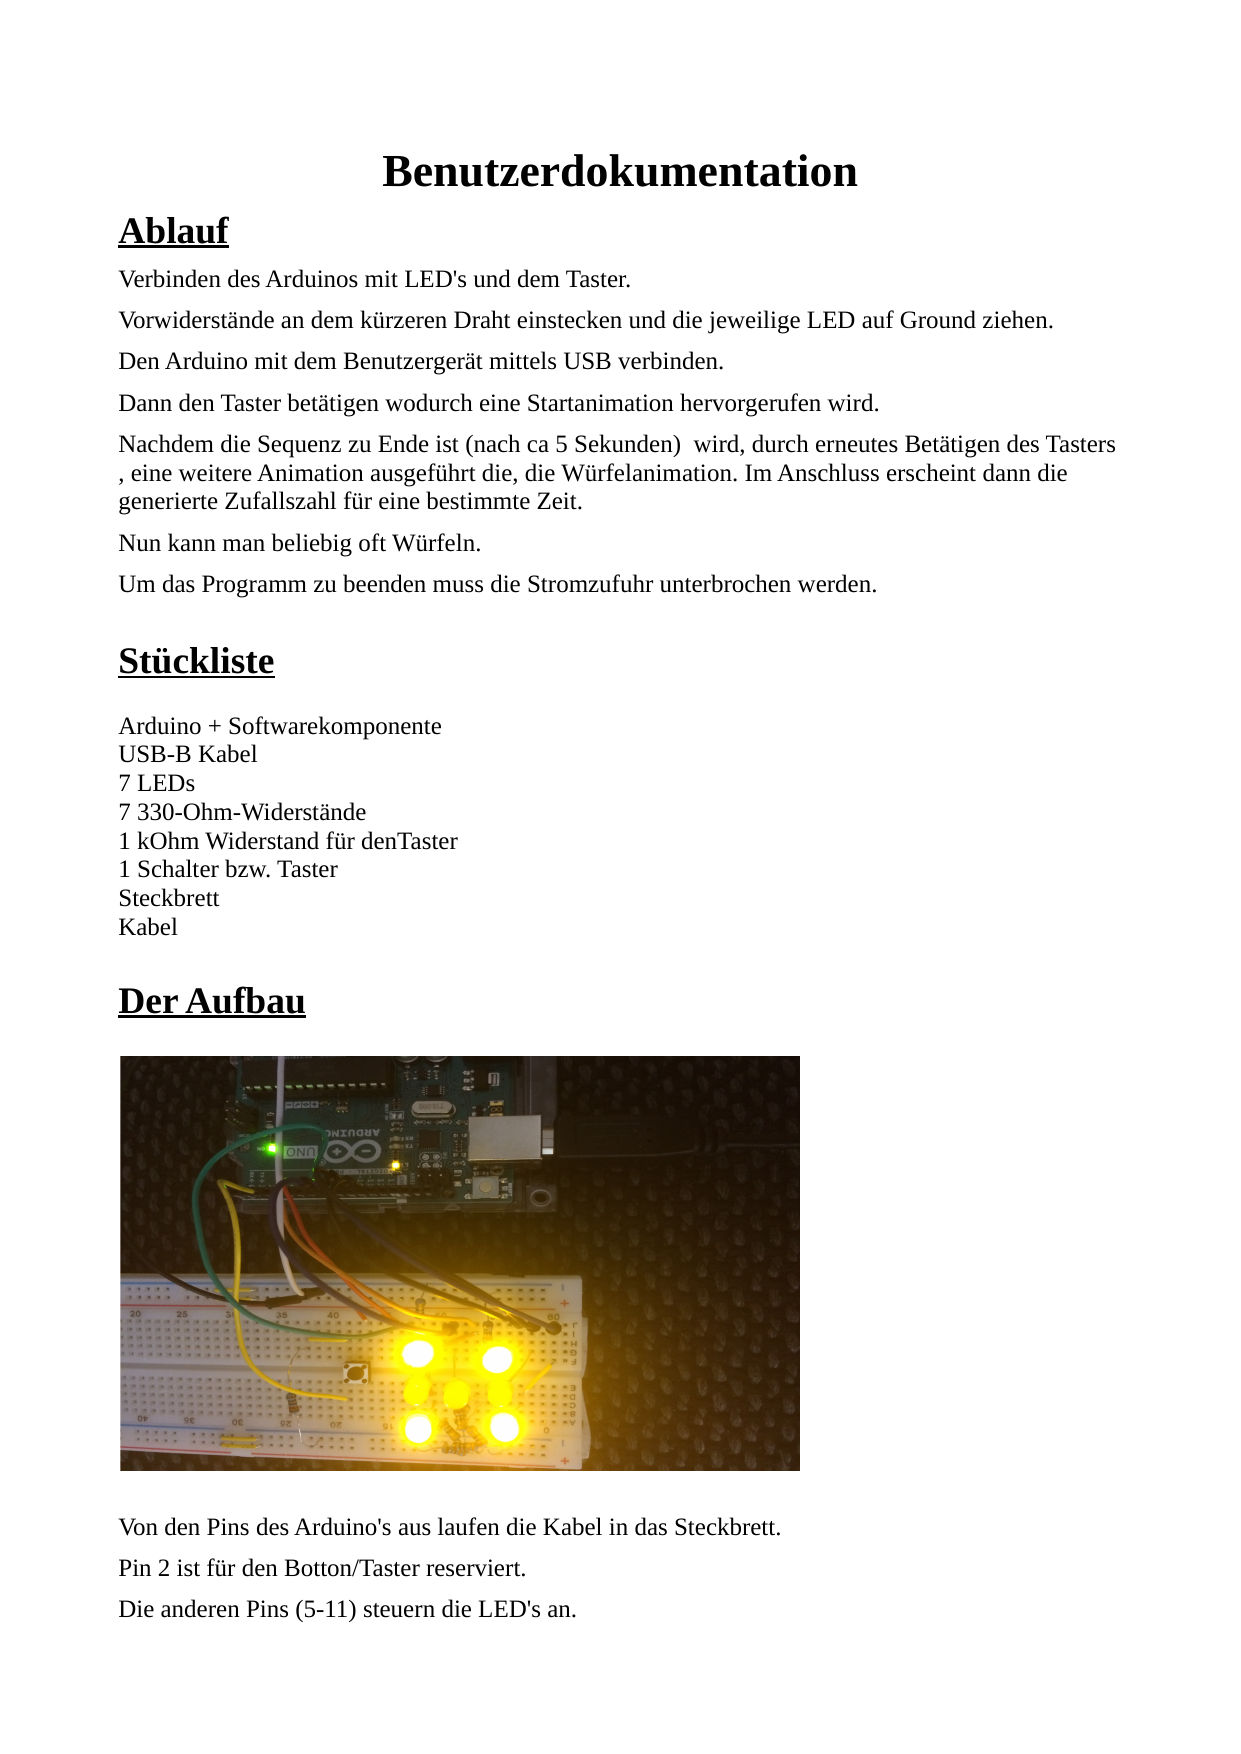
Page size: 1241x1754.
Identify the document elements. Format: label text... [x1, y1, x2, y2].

picture [120, 1056, 800, 1471]
text Verbinden des Arduinos mit LED's und dem Taster. [118, 264, 1122, 293]
text Dann den Taster betätigen wodurch eine Startanimation hervorgerufen wird. [118, 388, 1122, 416]
text Um das Programm zu beenden muss die Stromzufuhr unterbrochen werden. [118, 569, 1122, 598]
text USB-B Kabel [118, 739, 1122, 768]
text Den Arduino mit dem Benutzergerät mittels USB verbinden. [118, 346, 1122, 375]
text 1 kOhm Widerstand für denTaster [118, 826, 1122, 854]
text 7 LEDs [118, 768, 1122, 797]
text Kabel [118, 912, 1122, 941]
text Von den Pins des Arduino's aus laufen die Kabel in das Steckbrett. [118, 1512, 1122, 1540]
text Pin 2 ist für den Botton/Taster reserviert. [118, 1553, 1122, 1582]
subtitle Stückliste [118, 639, 1122, 682]
subtitle Benutzerdokumentation [118, 143, 1122, 196]
text Nun kann man beliebig oft Würfeln. [118, 528, 1122, 556]
text Nachdem die Sequenz zu Ende ist (nach ca 5 Sekunden) wird, durch erneutes Betätigen des Tasters , eine weitere Animation ausgeführt die, die Würfelanimation. Im Anschluss erscheint dann die generierte Zufallszahl für eine bestimmte Zeit. [118, 429, 1122, 515]
text Die anderen Pins (5-11) steuern die LED's an. [118, 1594, 1122, 1623]
text Ablauf [118, 208, 1122, 251]
text 7 330-Ohm-Widerstände [118, 797, 1122, 826]
text Vorwiderstände an dem kürzeren Draht einstecken und die jeweilige LED auf Ground ziehen. [118, 305, 1122, 334]
text 1 Schalter bzw. Taster [118, 854, 1122, 883]
subtitle Der Aufbau [118, 978, 1122, 1021]
text Steckbrett [118, 883, 1122, 912]
text Arduino + Softwarekomponente [118, 711, 1122, 739]
